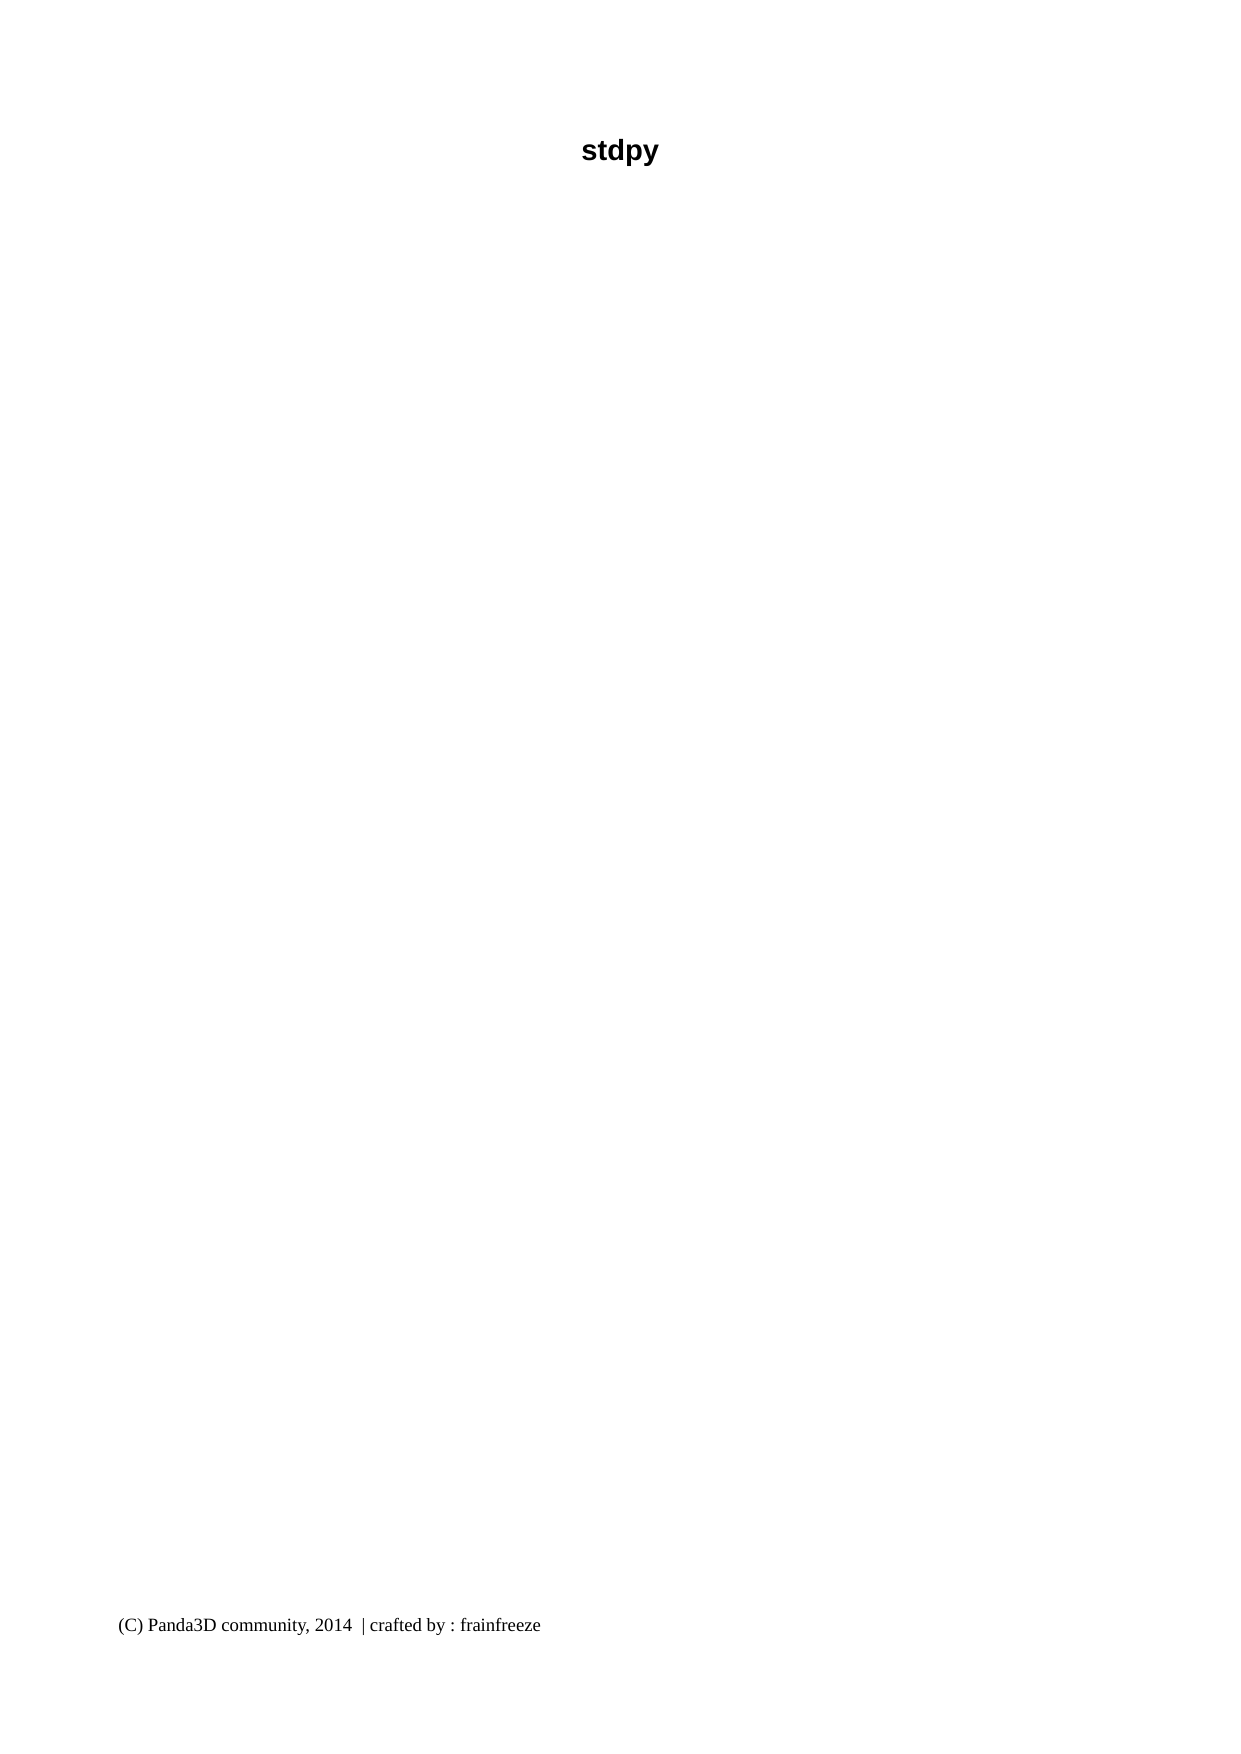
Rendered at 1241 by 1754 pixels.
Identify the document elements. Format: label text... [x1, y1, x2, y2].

subtitle stdpy [118, 133, 1122, 166]
